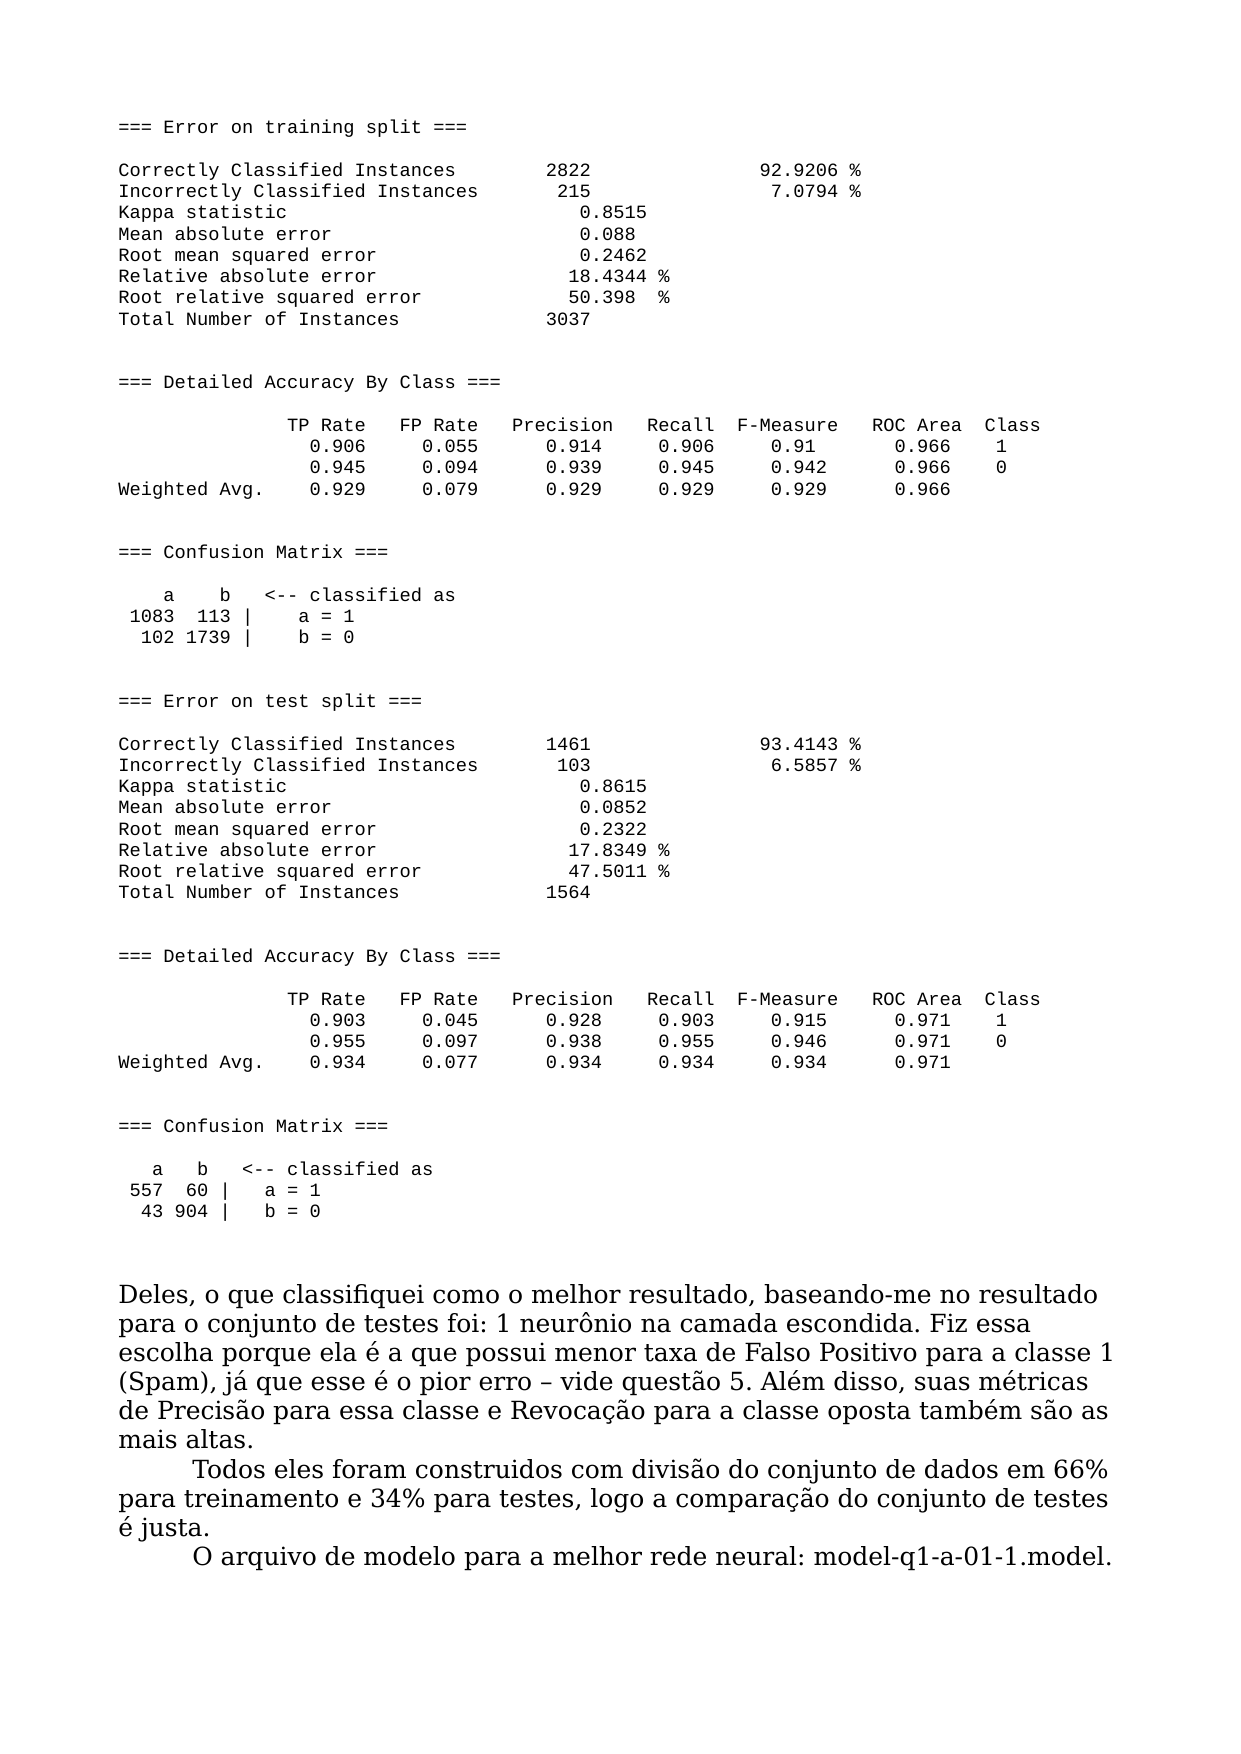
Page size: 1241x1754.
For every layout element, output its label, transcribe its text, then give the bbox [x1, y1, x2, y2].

text Root mean squared error 0.2462 [118, 246, 1122, 267]
text Correctly Classified Instances 2822 92.9206 % [118, 161, 1122, 182]
text Mean absolute error 0.088 [118, 224, 1122, 246]
text 0.955 0.097 0.938 0.955 0.946 0.971 0 [118, 1032, 1122, 1053]
text 102 1739 | b = 0 [118, 628, 1122, 649]
text Root relative squared error 50.398 % [118, 288, 1122, 309]
text Incorrectly Classified Instances 215 7.0794 % [118, 182, 1122, 203]
text Todos eles foram construidos com divisão do conjunto de dados em 66% para treinamento e 34% para testes, logo a comparação do conjunto de testes é justa. [118, 1455, 1122, 1542]
text a b <-- classified as [118, 586, 1122, 607]
text Total Number of Instances 1564 [118, 883, 1122, 904]
text Weighted Avg. 0.934 0.077 0.934 0.934 0.934 0.971 [118, 1053, 1122, 1074]
text O arquivo de modelo para a melhor rede neural: model-q1-a-01-1.model. [118, 1542, 1122, 1571]
text Weighted Avg. 0.929 0.079 0.929 0.929 0.929 0.966 [118, 479, 1122, 501]
text 0.906 0.055 0.914 0.906 0.91 0.966 1 [118, 437, 1122, 458]
text Relative absolute error 18.4344 % [118, 267, 1122, 288]
text Kappa statistic 0.8515 [118, 203, 1122, 224]
text === Error on training split === [118, 118, 1122, 139]
text 0.903 0.045 0.928 0.903 0.915 0.971 1 [118, 1011, 1122, 1032]
text Incorrectly Classified Instances 103 6.5857 % [118, 756, 1122, 777]
text 1083 113 | a = 1 [118, 607, 1122, 628]
text 43 904 | b = 0 [118, 1202, 1122, 1223]
text === Confusion Matrix === [118, 543, 1122, 564]
text Mean absolute error 0.0852 [118, 798, 1122, 819]
text === Confusion Matrix === [118, 1117, 1122, 1138]
text === Detailed Accuracy By Class === [118, 947, 1122, 968]
text TP Rate FP Rate Precision Recall F-Measure ROC Area Class [118, 416, 1122, 437]
text a b <-- classified as [118, 1159, 1122, 1181]
text Deles, o que classifiquei como o melhor resultado, baseando-me no resultado para o conjunto de testes foi: 1 neurônio na camada escondida. Fiz essa escolha porque ela é a que possui menor taxa de Falso Positivo para a classe 1 (Spam), já que esse é o pior erro – vide questão 5. Além disso, suas métricas de Precisão para essa classe e Revocação para a classe oposta também são as mais altas. [118, 1280, 1122, 1455]
text === Detailed Accuracy By Class === [118, 373, 1122, 394]
text Total Number of Instances 3037 [118, 309, 1122, 331]
text === Error on test split === [118, 692, 1122, 713]
text Correctly Classified Instances 1461 93.4143 % [118, 734, 1122, 756]
text Relative absolute error 17.8349 % [118, 841, 1122, 862]
text Root relative squared error 47.5011 % [118, 862, 1122, 883]
text Root mean squared error 0.2322 [118, 819, 1122, 841]
text Kappa statistic 0.8615 [118, 777, 1122, 798]
text TP Rate FP Rate Precision Recall F-Measure ROC Area Class [118, 989, 1122, 1011]
text 0.945 0.094 0.939 0.945 0.942 0.966 0 [118, 458, 1122, 479]
text 557 60 | a = 1 [118, 1181, 1122, 1202]
